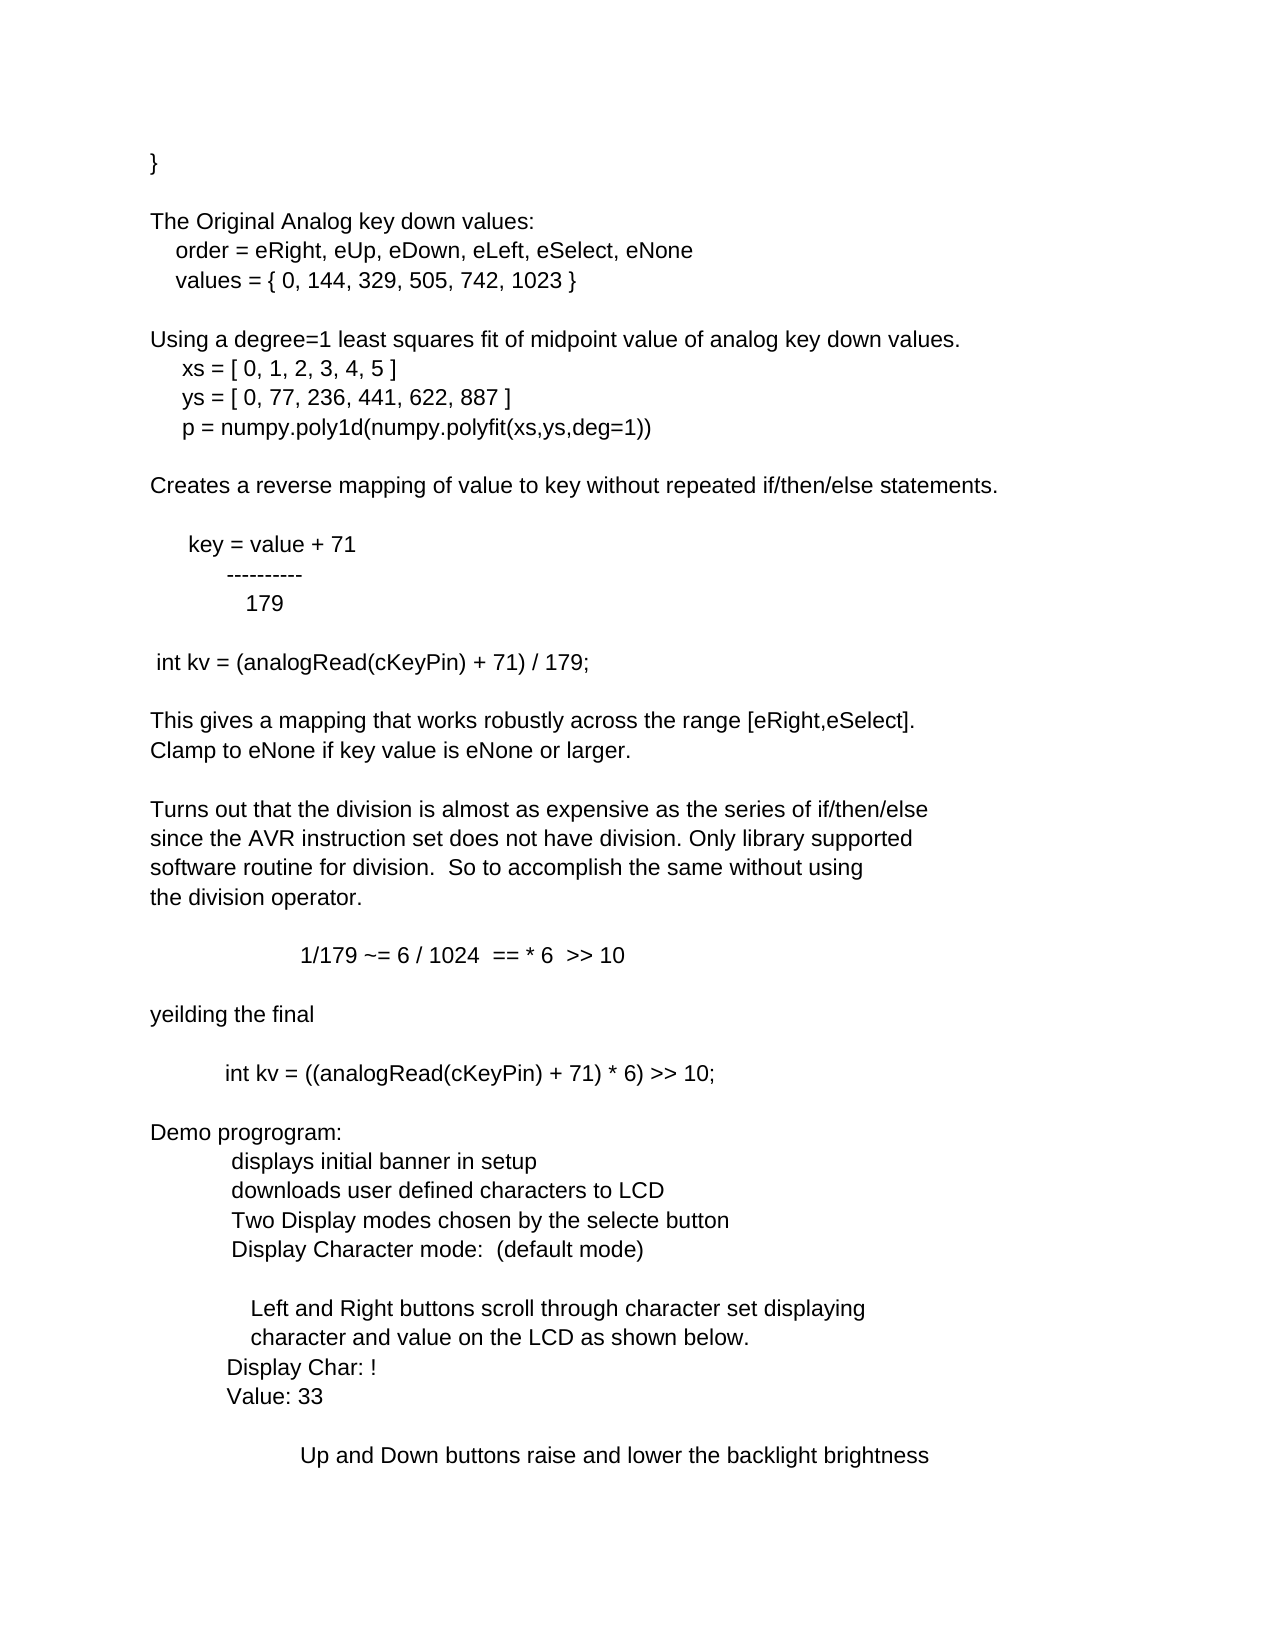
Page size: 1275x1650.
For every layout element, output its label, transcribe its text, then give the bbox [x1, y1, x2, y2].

text order = eRight, eUp, eDown, eLeft, eSelect, eNone [150, 238, 1125, 264]
text Display Char: ! [150, 1354, 1125, 1380]
text Left and Right buttons scroll through character set displaying [150, 1296, 1125, 1321]
text int kv = ((analogRead(cKeyPin) + 71) * 6) >> 10; [150, 1061, 1125, 1086]
text since the AVR instruction set does not have division. Only library supported [150, 826, 1125, 851]
text the division operator. [150, 884, 1125, 910]
text The Original Analog key down values: [150, 209, 1125, 234]
text p = numpy.poly1d(numpy.polyfit(xs,ys,deg=1)) [150, 414, 1125, 440]
text values = { 0, 144, 329, 505, 742, 1023 } [150, 267, 1125, 293]
text xs = [ 0, 1, 2, 3, 4, 5 ] [150, 356, 1125, 381]
text yeilding the final [150, 1002, 1125, 1027]
text downloads user defined characters to LCD [150, 1178, 1125, 1204]
text Two Display modes chosen by the selecte button [150, 1207, 1125, 1233]
text Display Character mode: (default mode) [150, 1237, 1125, 1262]
text Using a degree=1 least squares fit of midpoint value of analog key down values. [150, 326, 1125, 352]
text Clamp to eNone if key value is eNone or larger. [150, 737, 1125, 763]
text ys = [ 0, 77, 236, 441, 622, 887 ] [150, 385, 1125, 411]
text Creates a reverse mapping of value to key without repeated if/then/else statements. [150, 473, 1125, 499]
text Value: 33 [150, 1384, 1125, 1409]
text ---------- [150, 561, 1125, 587]
text Up and Down buttons raise and lower the backlight brightness [150, 1442, 1125, 1468]
text 1/179 ~= 6 / 1024 == * 6 >> 10 [150, 943, 1125, 969]
text displays initial banner in setup [150, 1149, 1125, 1174]
text character and value on the LCD as shown below. [150, 1325, 1125, 1351]
text int kv = (analogRead(cKeyPin) + 71) / 179; [150, 649, 1125, 675]
text } [150, 150, 1125, 176]
text This gives a mapping that works robustly across the range [eRight,eSelect]. [150, 708, 1125, 734]
text 179 [150, 591, 1125, 616]
text Demo progrogram: [150, 1119, 1125, 1145]
text Turns out that the division is almost as expensive as the series of if/then/else [150, 796, 1125, 822]
text software routine for division. So to accomplish the same without using [150, 855, 1125, 881]
text key = value + 71 [150, 532, 1125, 557]
